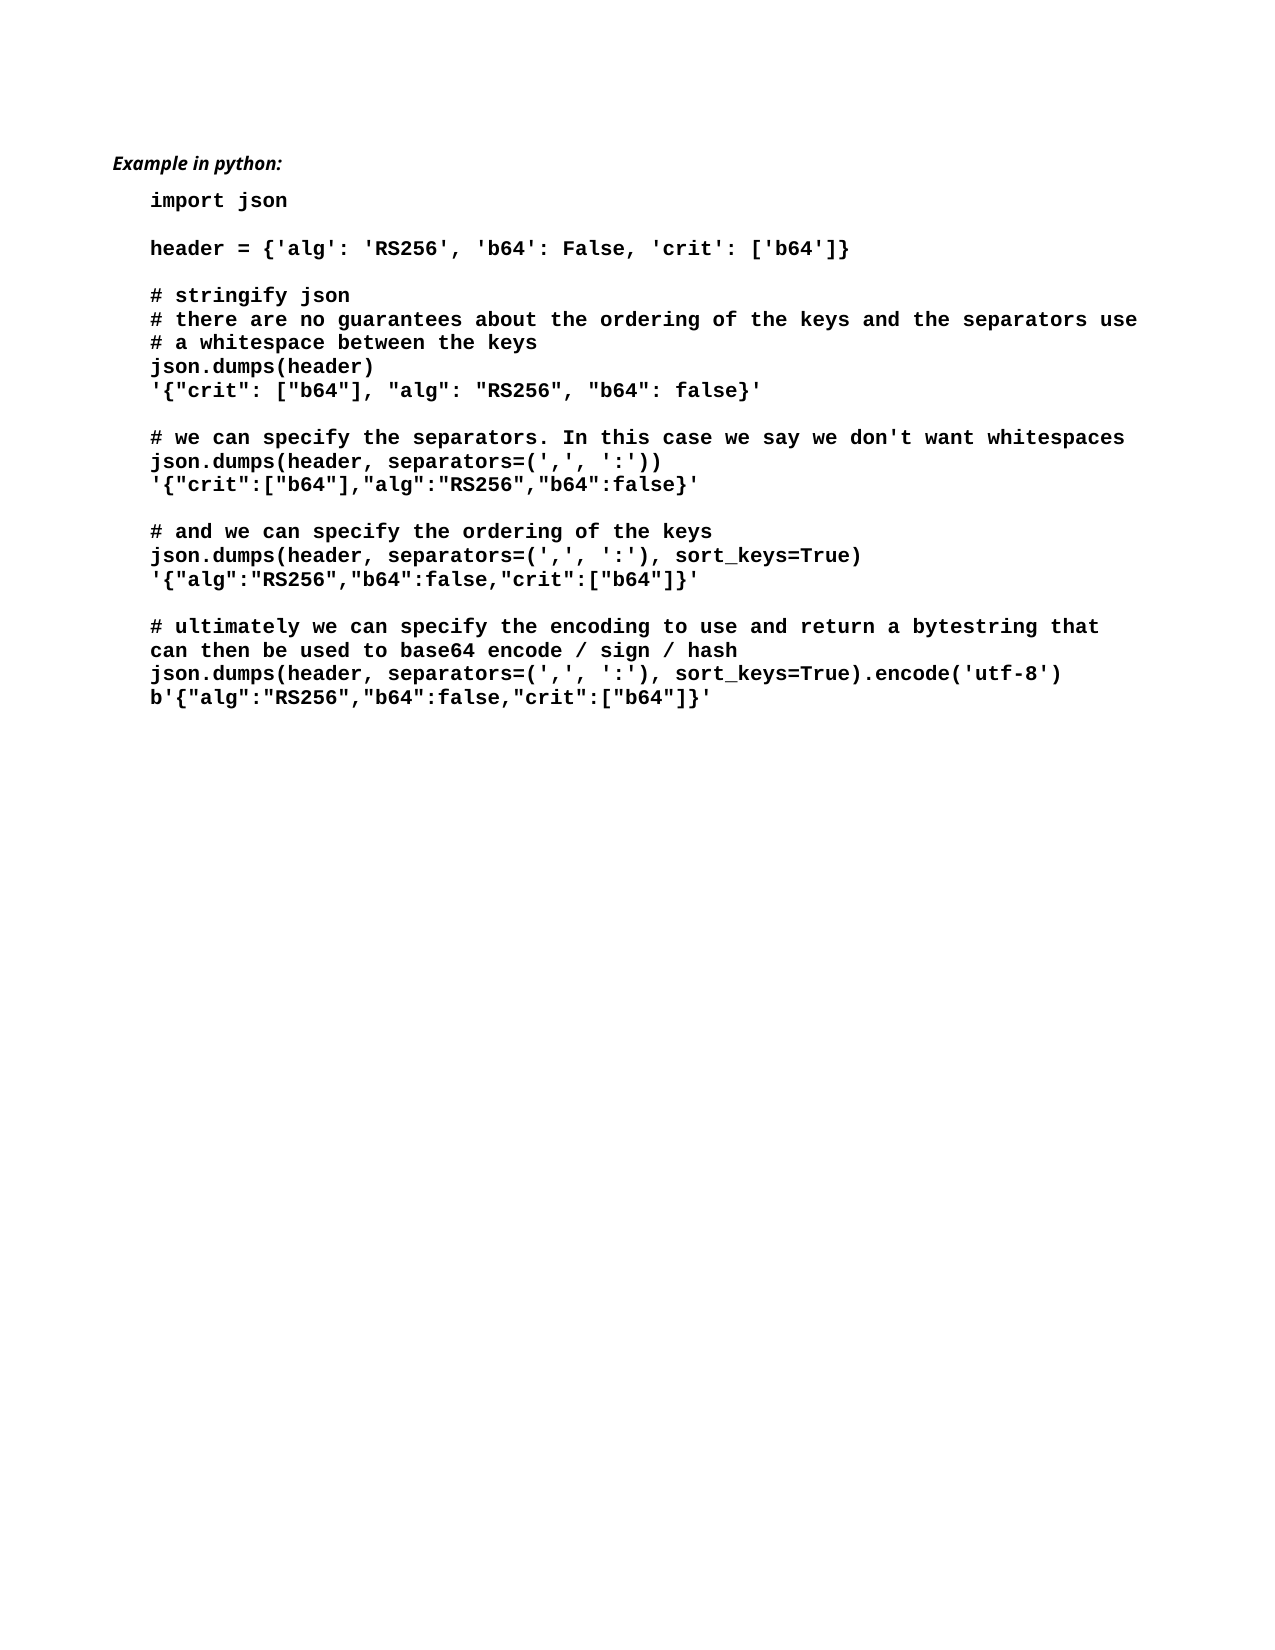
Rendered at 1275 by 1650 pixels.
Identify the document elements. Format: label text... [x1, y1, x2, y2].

text '{"crit": ["b64"], "alg": "RS256", "b64": false}' [150, 380, 1162, 403]
text # and we can specify the ordering of the keys [150, 522, 1162, 545]
text json.dumps(header, separators=(',', ':'), sort_keys=True).encode('utf-8') [150, 663, 1162, 687]
text '{"crit":["b64"],"alg":"RS256","b64":false}' [150, 474, 1162, 498]
text '{"alg":"RS256","b64":false,"crit":["b64"]}' [150, 569, 1162, 592]
text # we can specify the separators. In this case we say we don't want whitespaces [150, 427, 1162, 451]
text import json [150, 191, 1162, 214]
text # stringify json [150, 285, 1162, 309]
text can then be used to base64 encode / sign / hash [150, 640, 1162, 663]
text json.dumps(header) [150, 356, 1162, 380]
text header = {'alg': 'RS256', 'b64': False, 'crit': ['b64']} [150, 238, 1162, 261]
text # ultimately we can specify the encoding to use and return a bytestring that [150, 616, 1162, 640]
text b'{"alg":"RS256","b64":false,"crit":["b64"]}' [150, 687, 1162, 711]
text json.dumps(header, separators=(',', ':'), sort_keys=True) [150, 545, 1162, 569]
text # a whitespace between the keys [150, 332, 1162, 356]
subtitle Example in python: [112, 150, 1162, 176]
text json.dumps(header, separators=(',', ':')) [150, 451, 1162, 474]
text # there are no guarantees about the ordering of the keys and the separators use [150, 309, 1162, 332]
